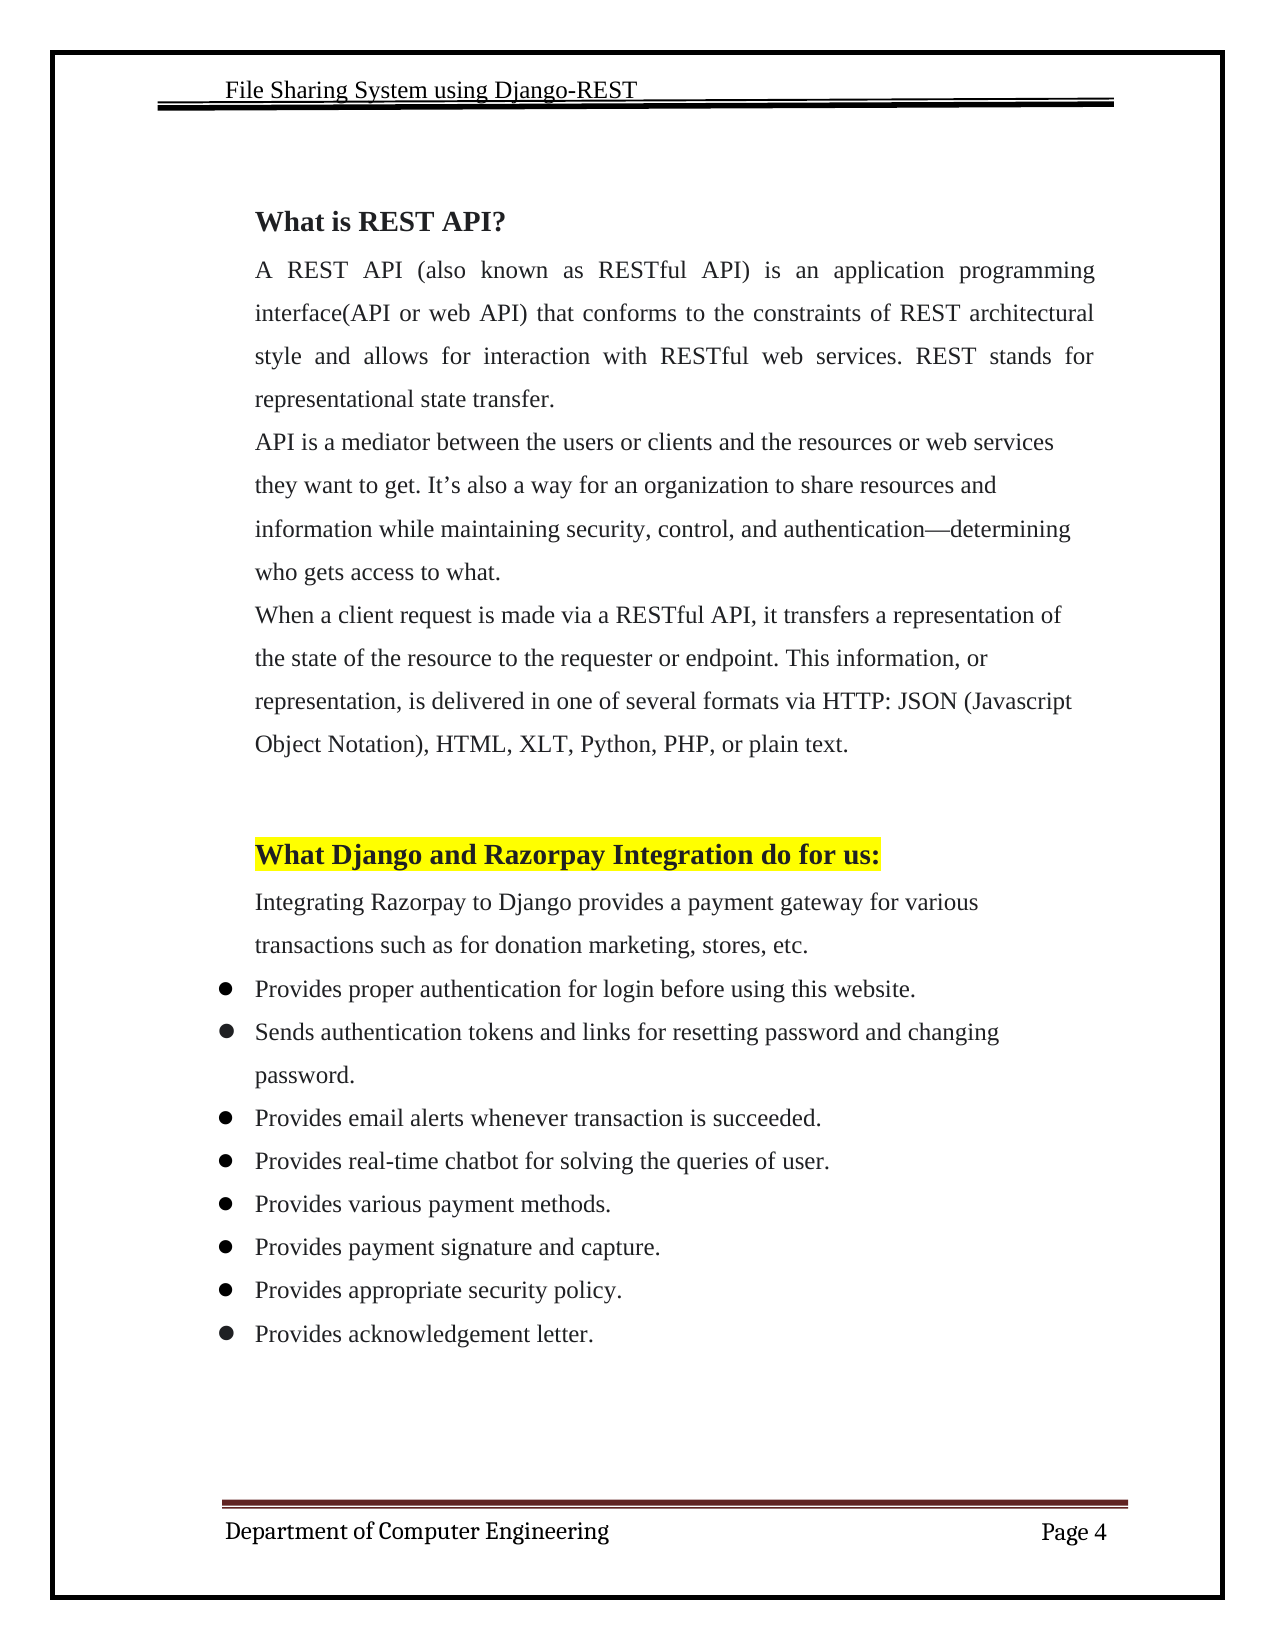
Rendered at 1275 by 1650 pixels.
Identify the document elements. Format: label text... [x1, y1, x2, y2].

text API is a mediator between the users or clients and the resources or web services they want to get. It’s also a way for an organization to share resources and information while maintaining security, control, and authentication—determining who gets access to what. [254, 427, 1075, 586]
list Provides payment signature and capture. [217, 1232, 1148, 1261]
text File Sharing System using Django-REST [225, 75, 1148, 104]
text What is REST API? [254, 204, 1148, 238]
list Sends authentication tokens and links for resetting password and changing password. [217, 1017, 1096, 1089]
text When a client request is made via a RESTful API, it transfers a representation of the state of the resource to the requester or endpoint. This information, or representation, is delivered in one of several formats via HTTP: JSON (Javascript Object Notation), HTML, XLT, Python, PHP, or plain text. [254, 600, 1075, 758]
list Provides real-time chatbot for solving the queries of user. [217, 1146, 1148, 1175]
list Provides email alerts whenever transaction is succeeded. [217, 1103, 1148, 1132]
list Provides proper authentication for login before using this website. [217, 974, 1148, 1002]
list Provides appropriate security policy. [217, 1276, 1148, 1304]
text What Django and Razorpay Integration do for us: [254, 837, 1148, 871]
text A REST API (also known as RESTful API) is an application programming interface(API or web API) that conforms to the constraints of REST architectural style and allows for interaction with RESTful web services. REST stands for representational state transfer. [254, 255, 1096, 413]
list Provides various payment methods. [217, 1189, 1148, 1218]
list Provides acknowledgement letter. [217, 1319, 1148, 1347]
text Integrating Razorpay to Django provides a payment gateway for various transactions such as for donation marketing, stores, etc. [254, 887, 1075, 959]
